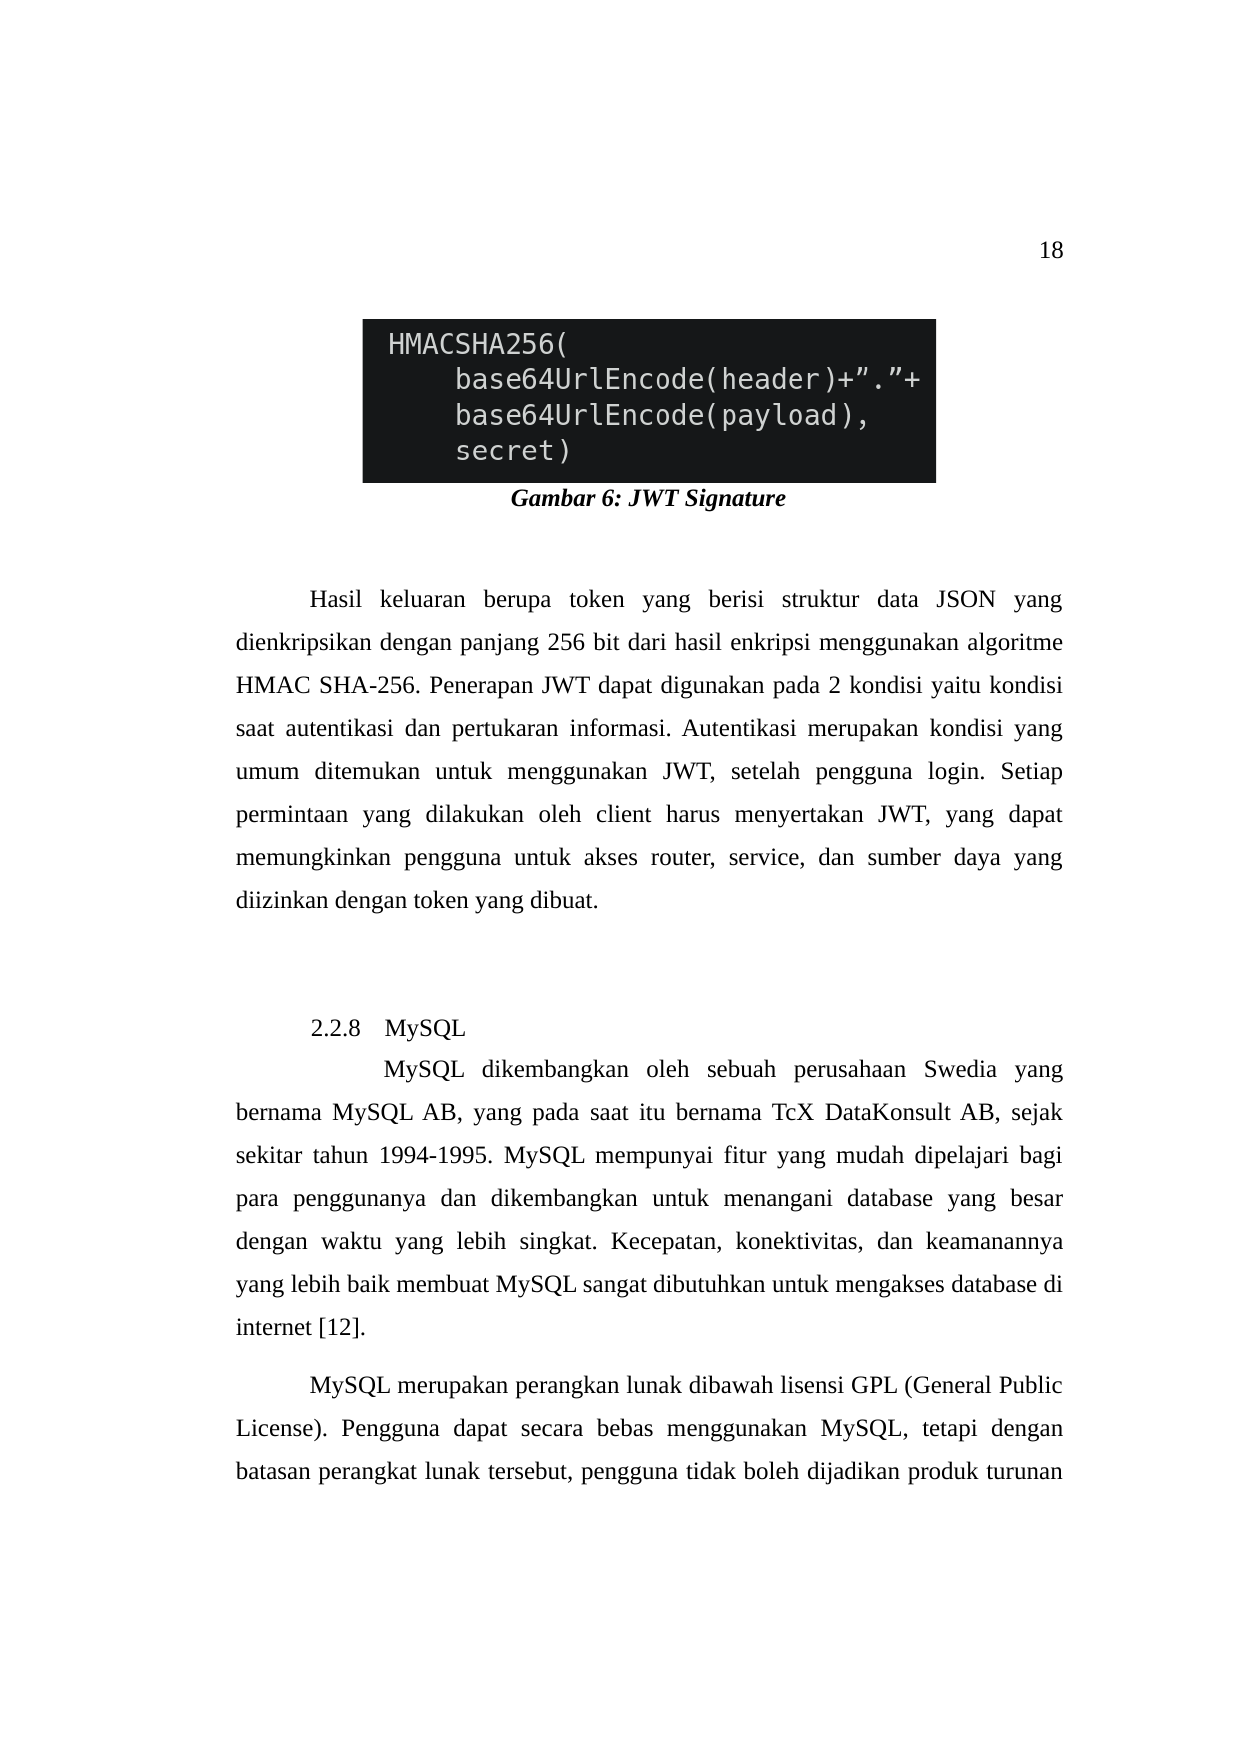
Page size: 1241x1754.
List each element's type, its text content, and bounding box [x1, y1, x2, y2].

text Hasil keluaran berupa token yang berisi struktur data JSON yang dienkripsikan dengan panjang 256 bit dari hasil enkripsi menggunakan algoritme HMAC SHA-256. Penerapan JWT dapat digunakan pada 2 kondisi yaitu kondisi saat autentikasi dan pertukaran informasi. Autentikasi merupakan kondisi yang umum ditemukan untuk menggunakan JWT, setelah pengguna login. Setiap permintaan yang dilakukan oleh client harus menyertakan JWT, yang dapat memungkinkan pengguna untuk akses router, service, dan sumber daya yang diizinkan dengan token yang dibuat. [236, 584, 1063, 914]
text Gambar 6: JWT Signature [363, 483, 936, 512]
subtitle MySQL [311, 1013, 1063, 1042]
text MySQL merupakan perangkan lunak dibawah lisensi GPL (General Public License). Pengguna dapat secara bebas menggunakan MySQL, tetapi dengan batasan perangkat lunak tersebut, pengguna tidak boleh dijadikan produk turunan [236, 1370, 1063, 1485]
text MySQL dikembangkan oleh sebuah perusahaan Swedia yang bernama MySQL AB, yang pada saat itu bernama TcX DataKonsult AB, sejak sekitar tahun 1994-1995. MySQL mempunyai fitur yang mudah dipelajari bagi para penggunanya dan dikembangkan untuk menangani database yang besar dengan waktu yang lebih singkat. Kecepatan, konektivitas, dan keamanannya yang lebih baik membuat MySQL sangat dibutuhkan untuk mengakses database di internet [12]. [236, 1054, 1063, 1341]
picture [362, 319, 937, 483]
